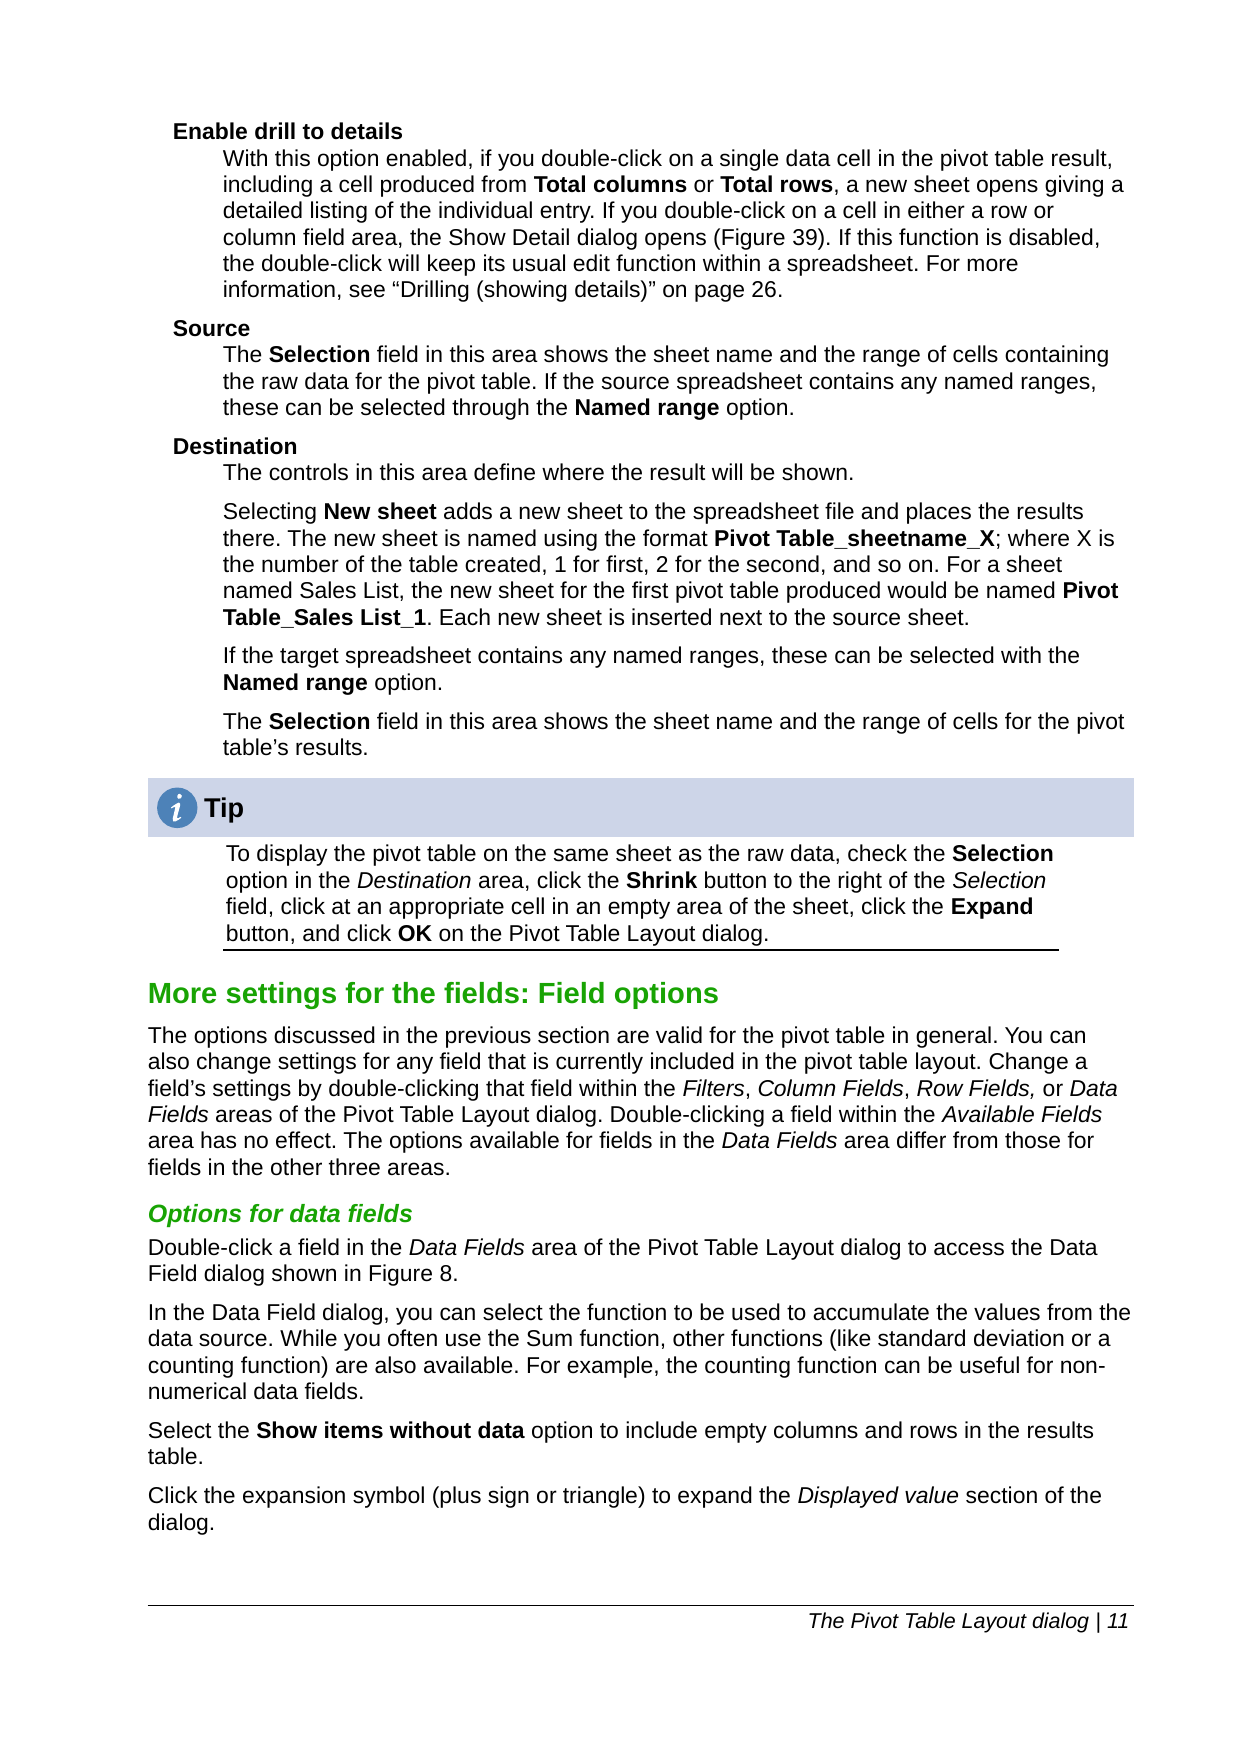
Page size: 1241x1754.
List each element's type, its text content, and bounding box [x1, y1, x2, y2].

text Click the expansion symbol (plus sign or triangle) to expand the Displayed value section of the dialog. [148, 1482, 1134, 1535]
text Source [173, 315, 1134, 341]
text Double-click a field in the Data Fields area of the Pivot Table Layout dialog to access the Data Field dialog shown in Figure 8. [148, 1234, 1134, 1287]
text The Selection field in this area shows the sheet name and the range of cells containing the raw data for the pivot table. If the source spreadsheet contains any named ranges, these can be selected through the Named range option. [223, 341, 1134, 421]
subtitle Options for data fields [148, 1199, 1134, 1228]
text In the Data Field dialog, you can select the function to be used to accumulate the values from the data source. While you often use the Sum function, other functions (like standard deviation or a counting function) are also available. For example, the counting function can be useful for non-numerical data fields. [148, 1299, 1134, 1404]
text Selecting New sheet adds a new sheet to the spreadsheet file and places the results there. The new sheet is named using the format Pivot Table_sheetname_X; where X is the number of the table created, 1 for first, 2 for the second, and so on. For a sheet named Sales List, the new sheet for the first pivot table produced would be named Pivot Table_Sales List_1. Each new sheet is inserted next to the source sheet. [223, 498, 1134, 630]
text The Selection field in this area shows the sheet name and the range of cells for the pivot table’s results. [223, 708, 1134, 760]
text The controls in this area define where the result will be shown. [223, 459, 1134, 486]
text Destination [173, 433, 1134, 459]
subtitle More settings for the fields: Field options [148, 976, 1134, 1009]
text The options discussed in the previous section are valid for the pivot table in general. You can also change settings for any field that is currently included in the pivot table layout. Change a field’s settings by double-clicking that field within the Filters, Column Fields, Row Fields, or Data Fields areas of the Pivot Table Layout dialog. Double-clicking a field within the Available Fields area has no effect. The options available for fields in the Data Fields area differ from those for fields in the other three areas. [148, 1022, 1134, 1180]
subtitle Tip [148, 778, 1134, 837]
text If the target spreadsheet contains any named ranges, these can be selected with the Named range option. [223, 642, 1134, 695]
text Select the Show items without data option to include empty columns and rows in the results table. [148, 1417, 1134, 1470]
text To display the pivot table on the same sheet as the raw data, check the Selection option in the Destination area, click the Shrink button to the right of the Selection field, click at an appropriate cell in an empty area of the sheet, click the Expand button, and click OK on the Pivot Table Layout dialog. [223, 837, 1059, 949]
text With this option enabled, if you double-click on a single data cell in the pivot table result, including a cell produced from Total columns or Total rows, a new sheet opens giving a detailed listing of the individual entry. If you double-click on a cell in either a row or column field area, the Show Detail dialog opens (Figure 39). If this function is disabled, the double-click will keep its usual edit function within a spreadsheet. For more information, see “Drilling (showing details)” on page 26. [223, 144, 1134, 303]
text Enable drill to details [173, 118, 1134, 144]
